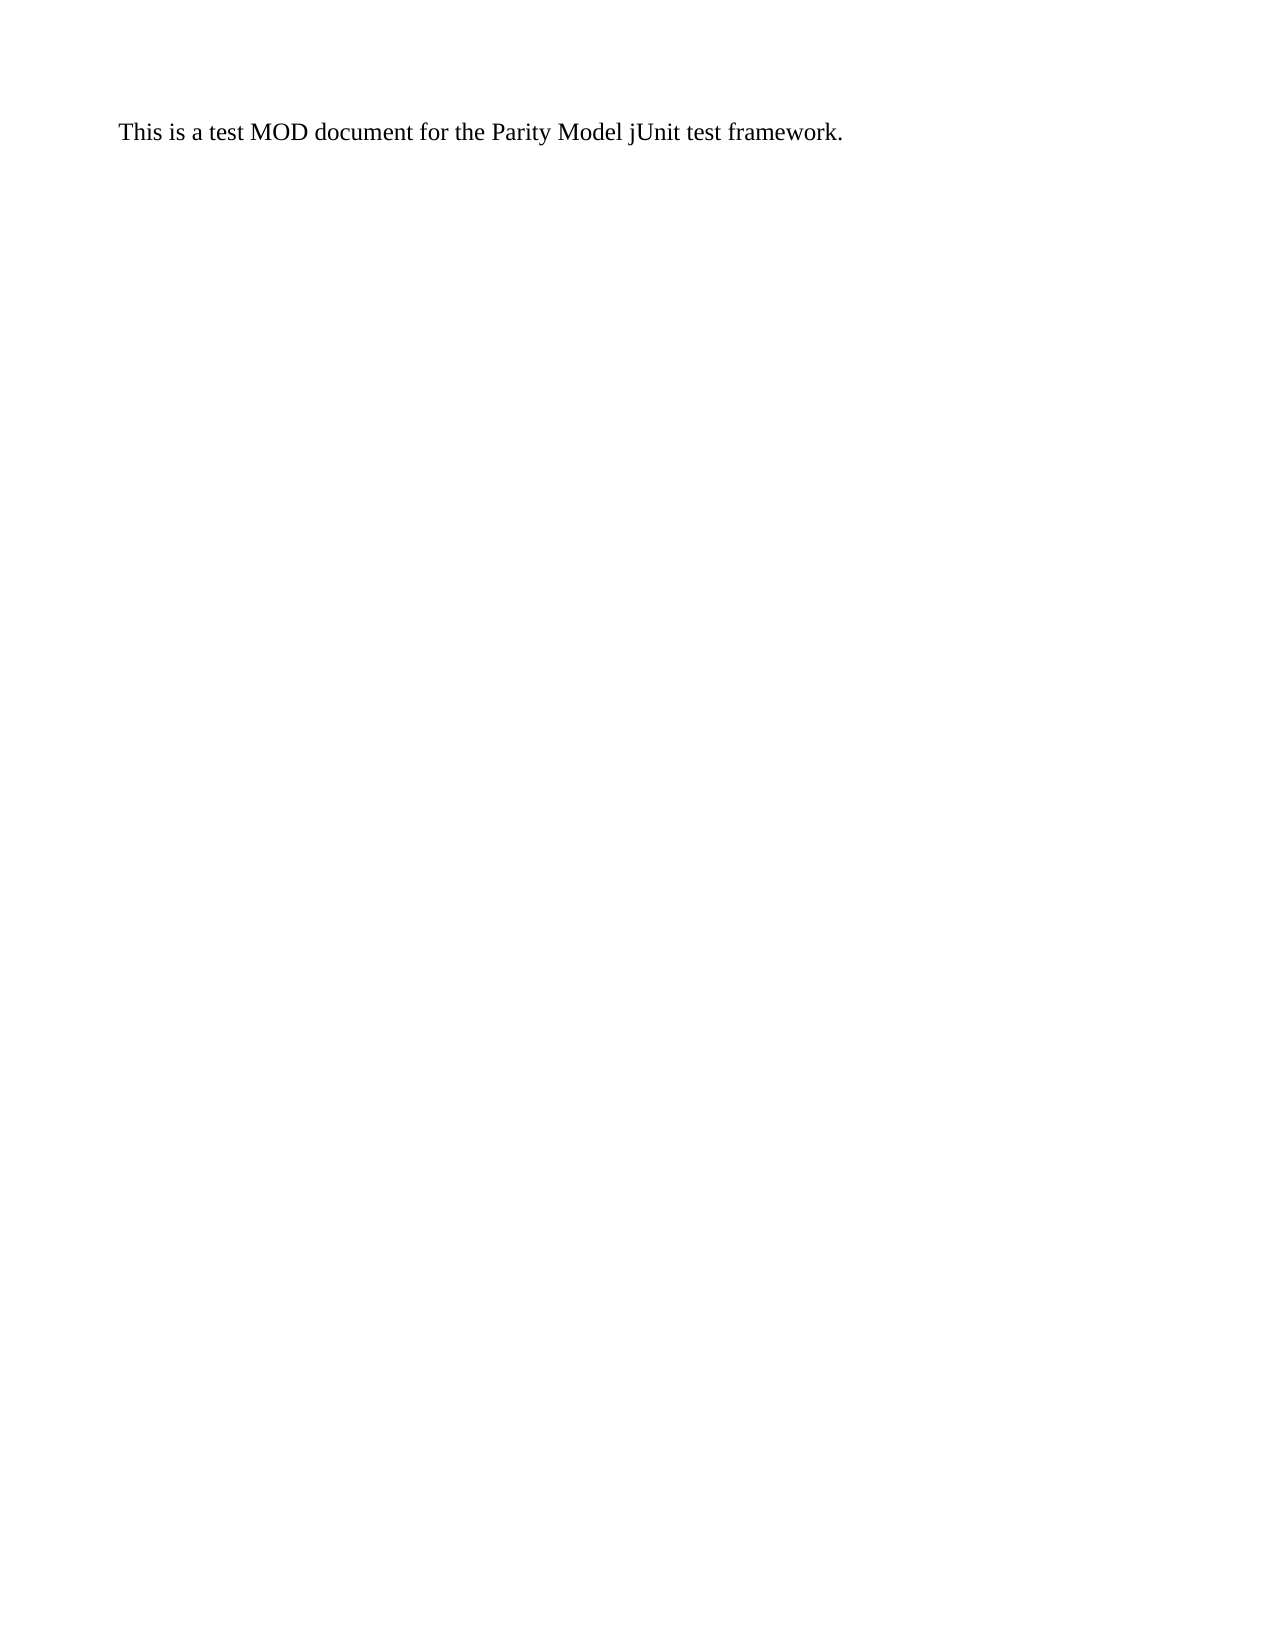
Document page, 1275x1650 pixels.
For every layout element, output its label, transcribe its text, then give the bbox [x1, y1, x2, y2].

text This is a test MOD document for the Parity Model jUnit test framework. [118, 118, 1157, 146]
